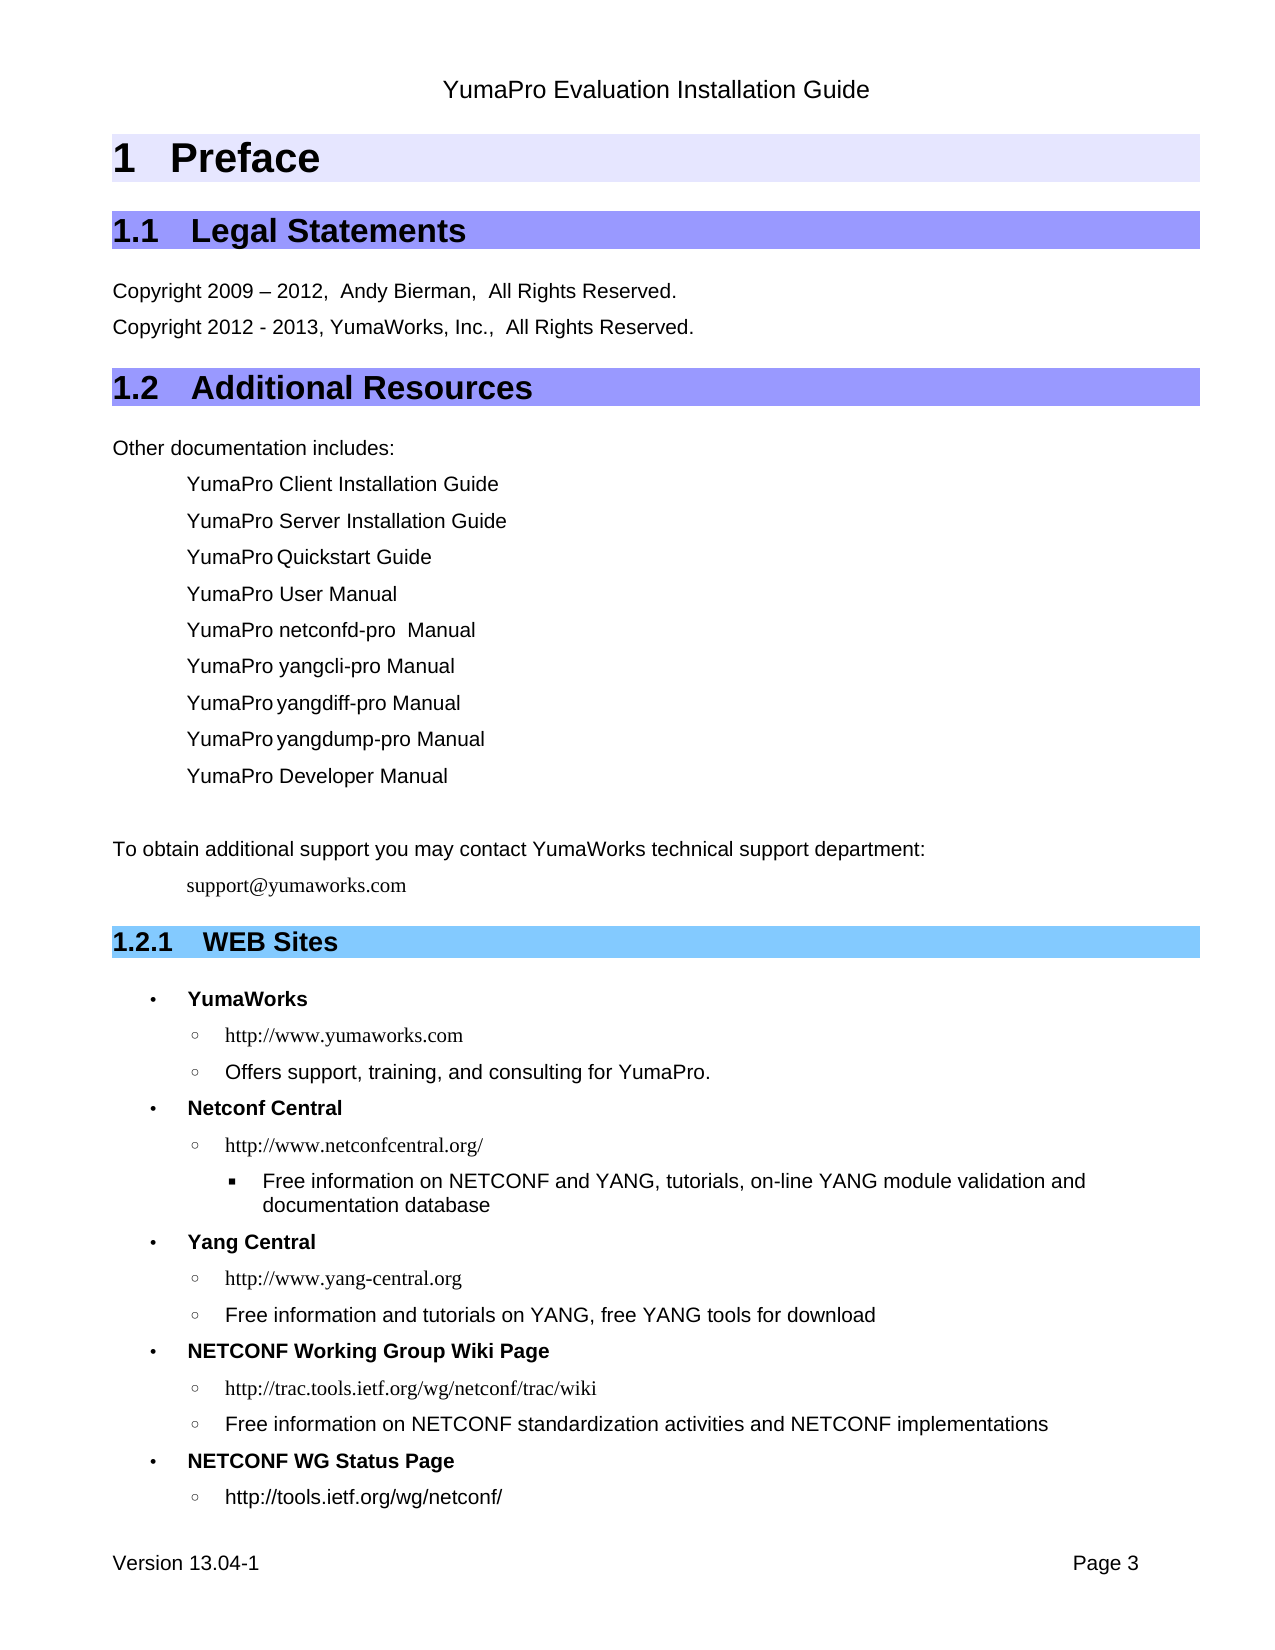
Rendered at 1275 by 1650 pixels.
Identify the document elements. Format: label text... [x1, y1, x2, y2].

text YumaPro User Manual [112, 581, 1200, 605]
text Copyright 2009 – 2012, Andy Bierman, All Rights Reserved. [112, 278, 1200, 302]
list Free information on NETCONF standardization activities and NETCONF implementations [187, 1412, 1200, 1436]
subtitle Preface [112, 134, 1200, 182]
list http://trac.tools.ietf.org/wg/netconf/trac/wiki [187, 1376, 1200, 1400]
text YumaPro netconfd-pro Manual [112, 618, 1200, 642]
text support@yumaworks.com [112, 873, 1200, 897]
text YumaPro yangdiff-pro Manual [112, 691, 1200, 715]
text YumaPro yangcli-pro Manual [112, 654, 1200, 678]
list Yang Central [150, 1230, 1200, 1254]
text YumaPro Developer Manual [112, 764, 1200, 788]
list http://www.yang-central.org [187, 1266, 1200, 1290]
text YumaPro yangdump-pro Manual [112, 727, 1200, 751]
list http://www.netconfcentral.org/ [187, 1133, 1200, 1157]
list NETCONF WG Status Page [150, 1449, 1200, 1473]
list Free information and tutorials on YANG, free YANG tools for download [187, 1303, 1200, 1327]
list http://www.yumaworks.com [187, 1023, 1200, 1047]
text To obtain additional support you may contact YumaWorks technical support department: [112, 837, 1200, 861]
list NETCONF Working Group Wiki Page [150, 1339, 1200, 1363]
text Other documentation includes: [112, 436, 1200, 459]
text YumaPro Server Installation Guide [112, 508, 1200, 532]
text Copyright 2012 - 2013, YumaWorks, Inc., All Rights Reserved. [112, 315, 1200, 339]
subtitle Additional Resources [112, 368, 1200, 406]
text YumaPro Client Installation Guide [112, 472, 1200, 496]
list Free information on NETCONF and YANG, tutorials, on-line YANG module validation and documentation database [225, 1169, 1200, 1217]
list Offers support, training, and consulting for YumaPro. [187, 1060, 1200, 1084]
list Netconf Central [150, 1096, 1200, 1120]
subtitle WEB Sites [112, 926, 1200, 958]
list YumaWorks [150, 987, 1200, 1011]
list http://tools.ietf.org/wg/netconf/ [187, 1485, 1200, 1509]
subtitle Legal Statements [112, 211, 1200, 249]
text YumaPro Quickstart Guide [112, 545, 1200, 569]
